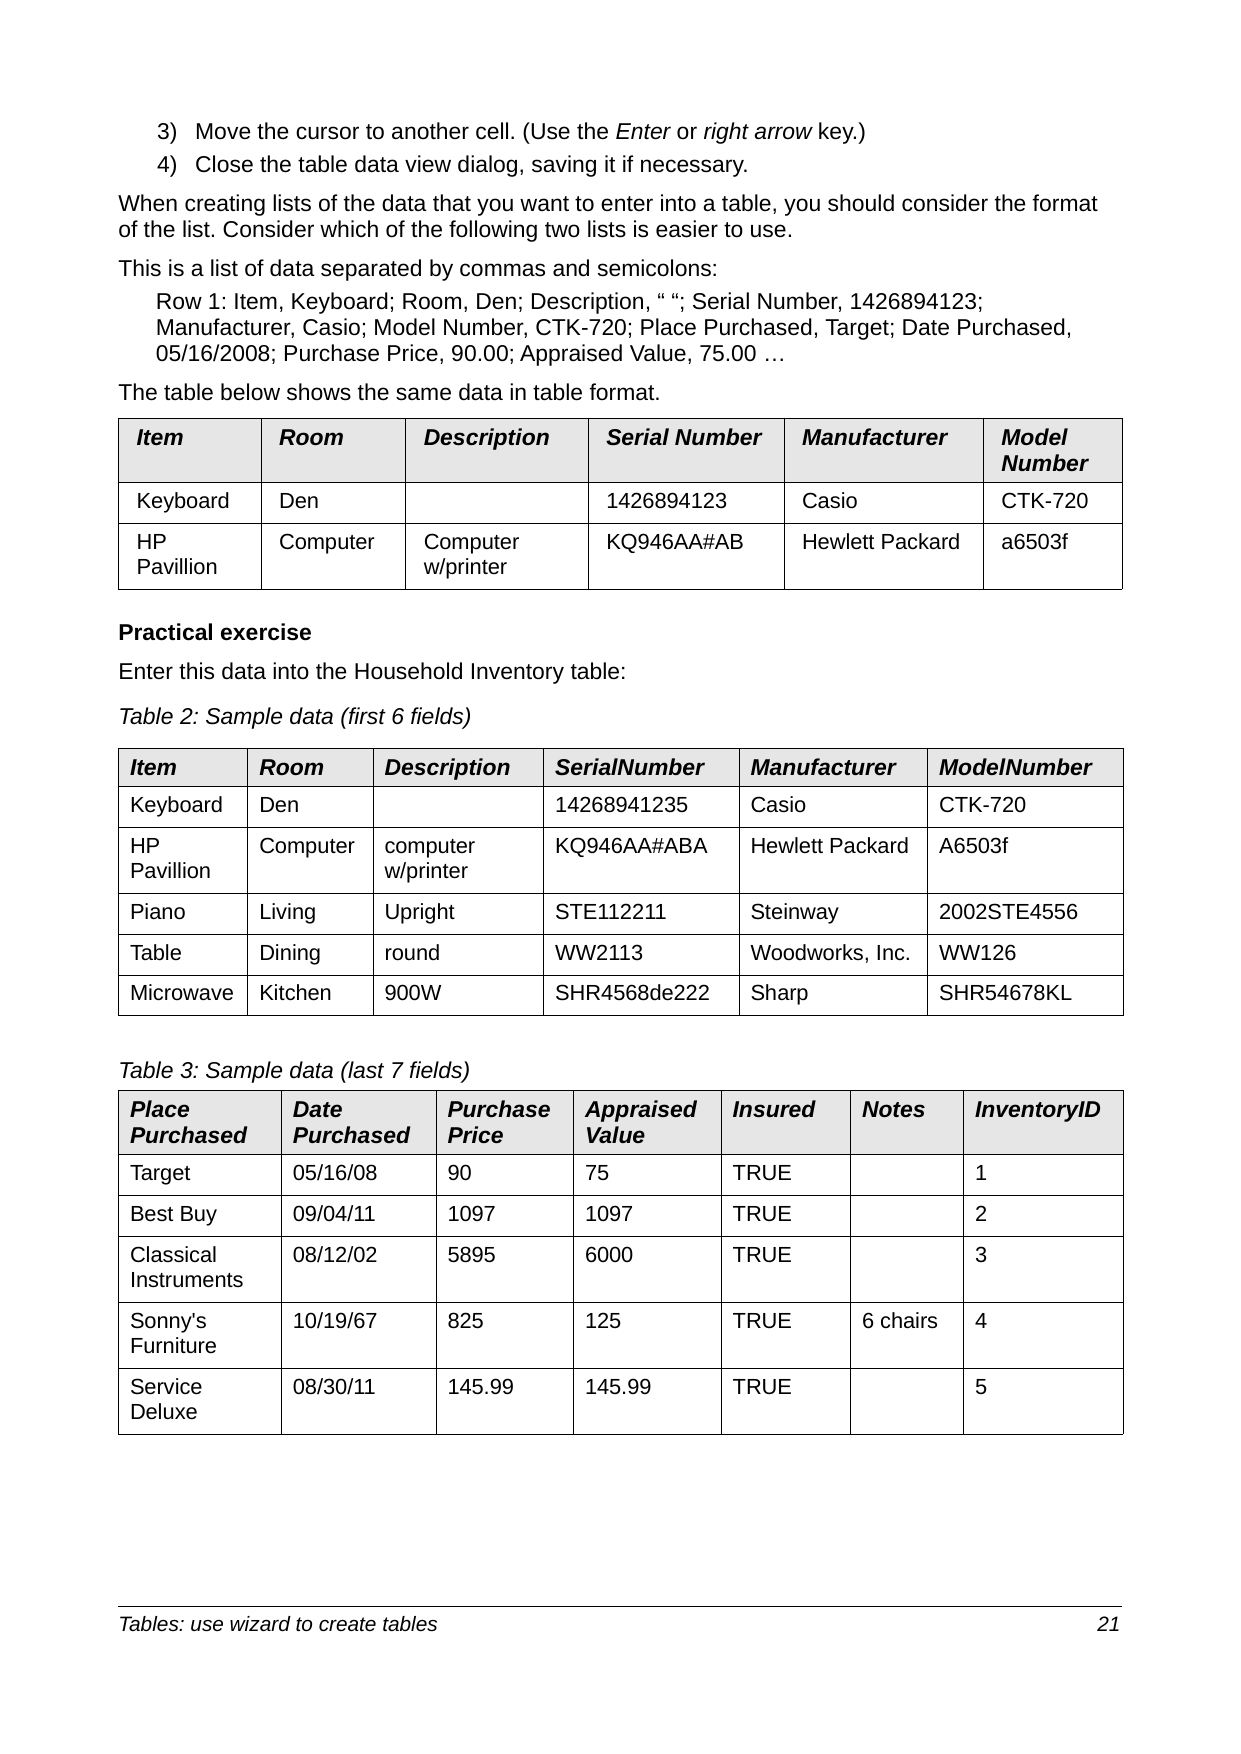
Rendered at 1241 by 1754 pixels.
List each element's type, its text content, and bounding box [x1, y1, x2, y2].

table_cell 1426894123 [589, 483, 784, 523]
table_cell Den [248, 787, 373, 827]
table_header Item [119, 749, 247, 786]
table_cell SHR54678KL [928, 976, 1123, 1015]
table_cell Living [248, 894, 373, 934]
table_cell Microwave [119, 976, 247, 1015]
table_header Insured [722, 1091, 850, 1154]
table_cell 5 [964, 1369, 1123, 1434]
table_header Room [262, 419, 405, 482]
table_cell Casio [740, 787, 927, 827]
table_cell 90 [437, 1155, 573, 1195]
table_cell STE112211 [544, 894, 739, 934]
table_cell WW126 [928, 935, 1123, 974]
list Enter this data into the Household Inventory table: [118, 658, 1122, 684]
text When creating lists of the data that you want to enter into a table, you should consider the format of the list. Consider which of the following two lists is easier to use. [118, 189, 1122, 242]
table_cell Computer w/printer [406, 524, 588, 589]
table_cell Hewlett Packard [740, 828, 927, 893]
text Table 2: Sample data (first 6 fields) [118, 703, 1122, 729]
table_cell SHR4568de222 [544, 976, 739, 1015]
table_cell Keyboard [119, 787, 247, 827]
table_cell Den [262, 483, 405, 523]
table_cell HP Pavillion [119, 524, 261, 589]
table_cell Piano [119, 894, 247, 934]
table_cell 1 [964, 1155, 1123, 1195]
table_cell 09/04/11 [282, 1196, 436, 1236]
table_cell HP Pavillion [119, 828, 247, 893]
table_cell Kitchen [248, 976, 373, 1015]
table_cell 10/19/67 [282, 1303, 436, 1368]
table_cell 145.99 [574, 1369, 721, 1434]
table_cell 825 [437, 1303, 573, 1368]
table_cell Service Deluxe [119, 1369, 281, 1434]
table_cell 05/16/08 [282, 1155, 436, 1195]
table_cell Computer [262, 524, 405, 589]
table_cell [374, 787, 543, 827]
text Practical exercise [118, 619, 1122, 646]
table_cell Upright [374, 894, 543, 934]
text Table 3: Sample data (last 7 fields) [118, 1057, 1122, 1084]
table_cell Keyboard [119, 483, 261, 523]
table_cell 1097 [574, 1196, 721, 1236]
table_cell 1097 [437, 1196, 573, 1236]
table_header Description [406, 419, 588, 482]
table_header Item [119, 419, 261, 482]
table_header Room [248, 749, 373, 786]
table_cell 6000 [574, 1237, 721, 1302]
table_header Purchase Price [437, 1091, 573, 1154]
table_header InventoryID [964, 1091, 1123, 1154]
table_cell TRUE [722, 1369, 850, 1434]
table_header Appraised Value [574, 1091, 721, 1154]
table_cell TRUE [722, 1196, 850, 1236]
table_cell 145.99 [437, 1369, 573, 1434]
table_header Manufacturer [740, 749, 927, 786]
table_cell Sharp [740, 976, 927, 1015]
table_cell 6 chairs [851, 1303, 963, 1368]
table_cell Best Buy [119, 1196, 281, 1236]
table_cell TRUE [722, 1155, 850, 1195]
table_cell [406, 483, 588, 523]
table_header SerialNumber [544, 749, 739, 786]
table_header Model Number [984, 419, 1122, 482]
table_header Manufacturer [785, 419, 983, 482]
table_cell Target [119, 1155, 281, 1195]
list This is a list of data separated by commas and semicolons: [118, 255, 1122, 281]
table_cell Hewlett Packard [785, 524, 983, 589]
table_cell Steinway [740, 894, 927, 934]
table_cell [851, 1155, 963, 1195]
table_cell 3 [964, 1237, 1123, 1302]
table_cell a6503f [984, 524, 1122, 589]
table_cell WW2113 [544, 935, 739, 974]
list Close the table data view dialog, saving it if necessary. [177, 151, 1122, 177]
table_header ModelNumber [928, 749, 1123, 786]
table_cell 900W [374, 976, 543, 1015]
table_header Place Purchased [119, 1091, 281, 1154]
table_cell CTK-720 [928, 787, 1123, 827]
table_cell TRUE [722, 1237, 850, 1302]
table_header Date Purchased [282, 1091, 436, 1154]
table_cell 08/30/11 [282, 1369, 436, 1434]
list Move the cursor to another cell. (Use the Enter or right arrow key.) [177, 118, 1122, 144]
table_cell Table [119, 935, 247, 974]
list Row 1: Item, Keyboard; Room, Den; Description, “ “; Serial Number, 1426894123; Manufacturer, Casio; Model Number, CTK-720; Place Purchased, Target; Date Purchased, 05/16/2008; Purchase Price, 90.00; Appraised Value, 75.00 … [156, 288, 1122, 367]
table_cell computer w/printer [374, 828, 543, 893]
table_cell CTK-720 [984, 483, 1122, 523]
table_cell Computer [248, 828, 373, 893]
table_cell Sonny's Furniture [119, 1303, 281, 1368]
table_cell TRUE [722, 1303, 850, 1368]
table_cell 5895 [437, 1237, 573, 1302]
table_cell KQ946AA#AB [589, 524, 784, 589]
table_cell A6503f [928, 828, 1123, 893]
table_header Serial Number [589, 419, 784, 482]
table_header Notes [851, 1091, 963, 1154]
table_cell 14268941235 [544, 787, 739, 827]
table_cell 4 [964, 1303, 1123, 1368]
table_cell KQ946AA#ABA [544, 828, 739, 893]
table_cell Classical Instruments [119, 1237, 281, 1302]
table_cell 2002STE4556 [928, 894, 1123, 934]
text The table below shows the same data in table format. [118, 379, 1122, 405]
table_cell [851, 1196, 963, 1236]
table_cell Woodworks, Inc. [740, 935, 927, 974]
table_cell Casio [785, 483, 983, 523]
table_cell 2 [964, 1196, 1123, 1236]
table_cell 125 [574, 1303, 721, 1368]
table_cell Dining [248, 935, 373, 974]
table_cell 08/12/02 [282, 1237, 436, 1302]
table_cell [851, 1369, 963, 1434]
table_cell [851, 1237, 963, 1302]
table_cell 75 [574, 1155, 721, 1195]
table_header Description [374, 749, 543, 786]
table_cell round [374, 935, 543, 974]
